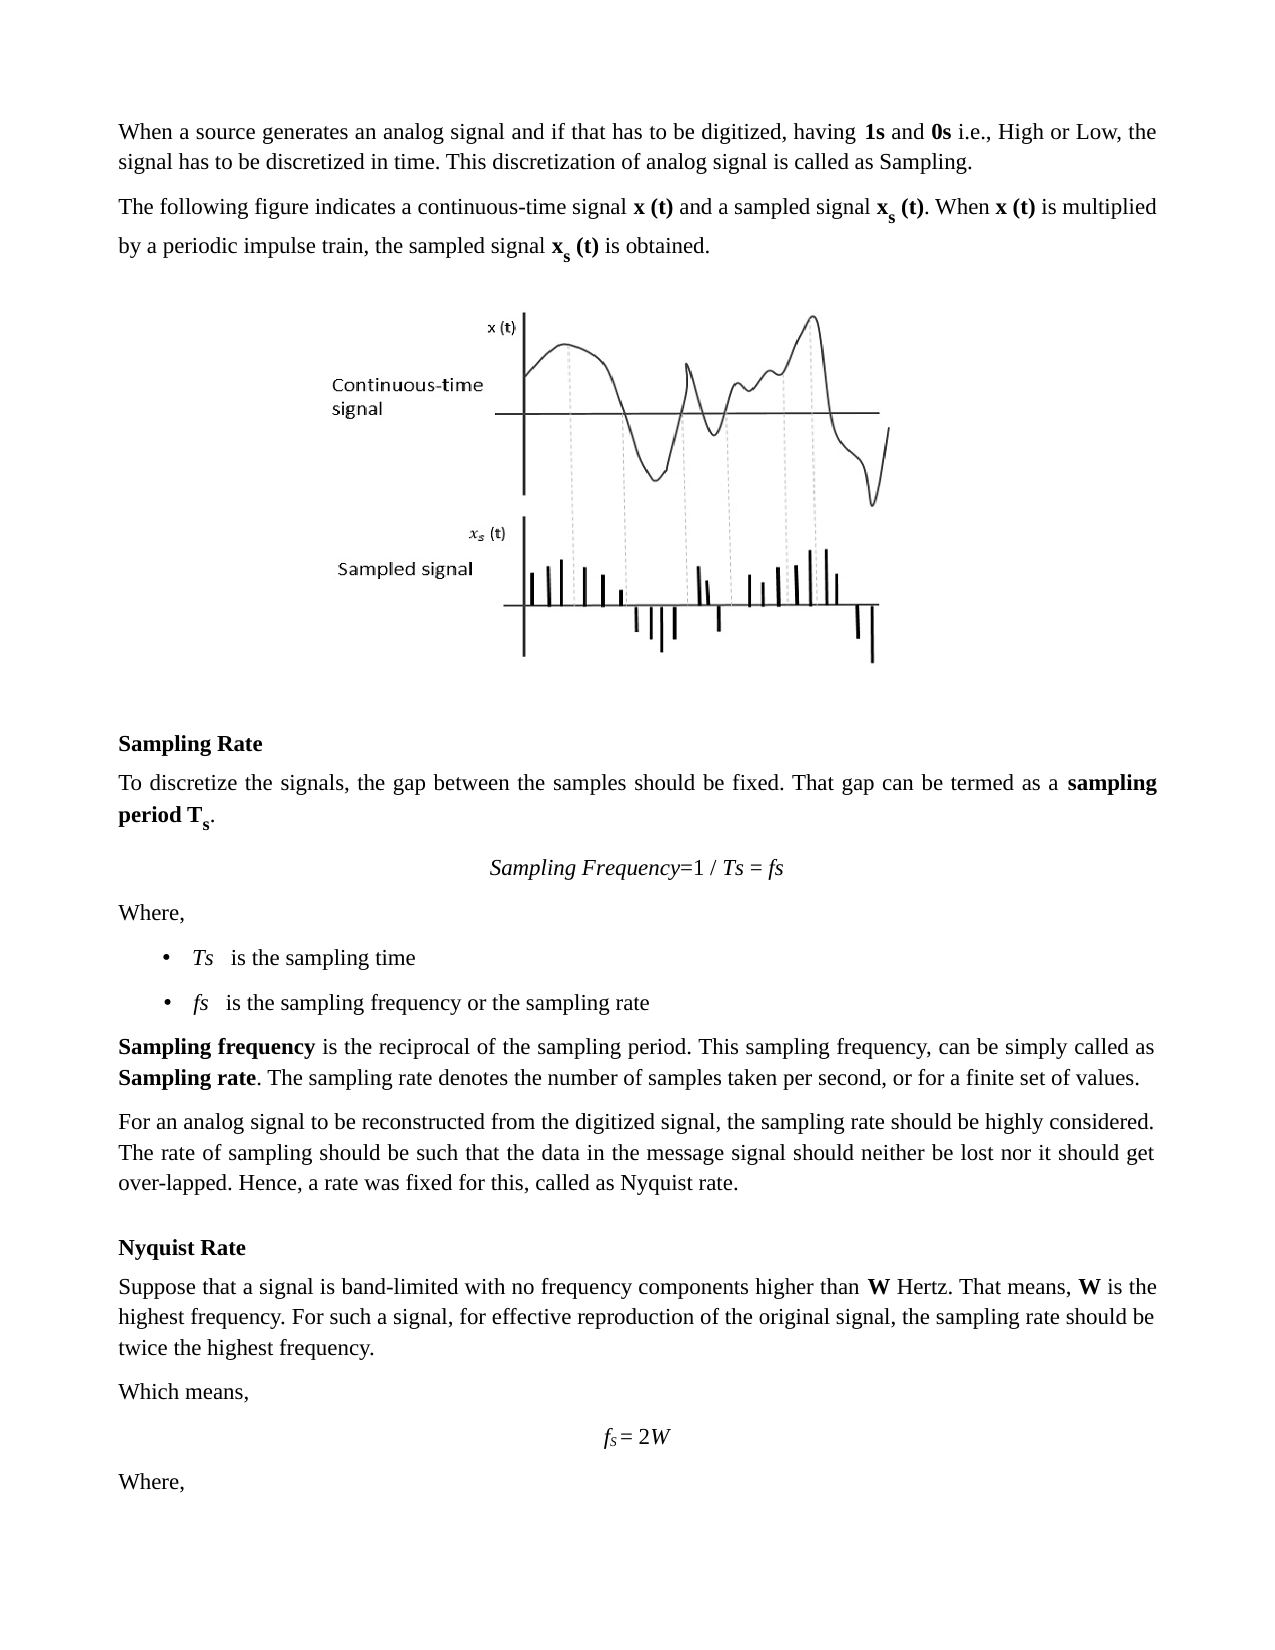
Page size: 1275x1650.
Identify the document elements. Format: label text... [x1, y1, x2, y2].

subtitle Sampling Rate [118, 730, 1157, 757]
text When a source generates an analog signal and if that has to be digitized, having 1s and 0s i.e., High or Low, the signal has to be discretized in time. This discretization of analog signal is called as Sampling. [118, 118, 1157, 175]
list fs is the sampling frequency or the sampling rate [164, 988, 1157, 1015]
list Ts is the sampling time [162, 944, 1157, 970]
text Where, [118, 899, 1157, 925]
text Sampling frequency is the reciprocal of the sampling period. This sampling frequency, can be simply called as Sampling rate. The sampling rate denotes the number of samples taken per second, or for a finite set of values. [118, 1033, 1157, 1090]
text Sampling Frequency=1 / Ts = fs [118, 854, 1157, 881]
text The following figure indicates a continuous-time signal x (t) and a sampled signal xs (t). When x (t) is multiplied by a periodic impulse train, the sampled signal xs (t) is obtained. [118, 193, 1157, 266]
picture [297, 285, 973, 687]
text Which means, [118, 1378, 1157, 1405]
text Where, [118, 1468, 1157, 1494]
text To discretize the signals, the gap between the samples should be fixed. That gap can be termed as a sampling period Ts. [118, 769, 1157, 834]
text fS = 2W [118, 1423, 1157, 1449]
text Suppose that a signal is band-limited with no frequency components higher than W Hertz. That means, W is the highest frequency. For such a signal, for effective reproduction of the original signal, the sampling rate should be twice the highest frequency. [118, 1273, 1157, 1360]
subtitle Nyquist Rate [118, 1234, 1157, 1261]
text For an analog signal to be reconstructed from the digitized signal, the sampling rate should be highly considered. The rate of sampling should be such that the data in the message signal should neither be lost nor it should get over-lapped. Hence, a rate was fixed for this, called as Nyquist rate. [118, 1108, 1157, 1195]
